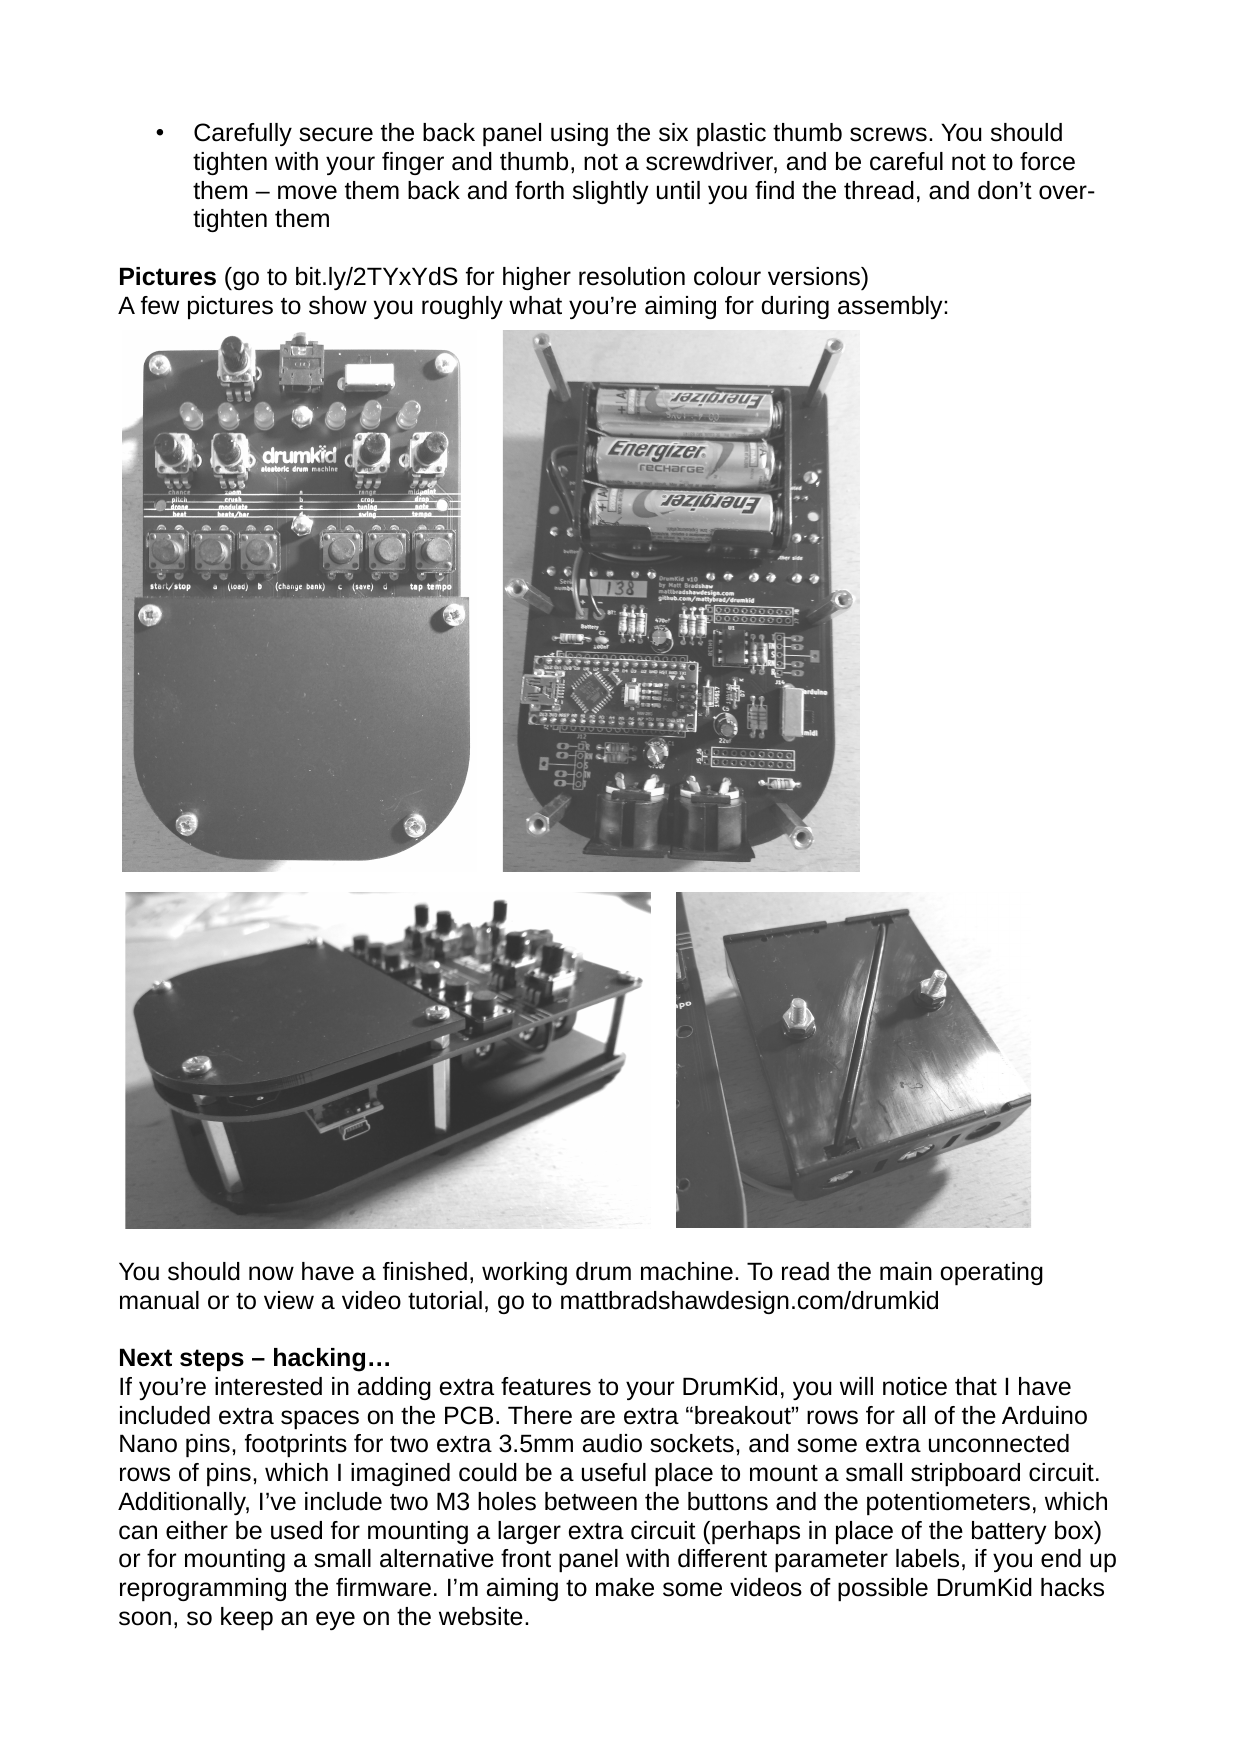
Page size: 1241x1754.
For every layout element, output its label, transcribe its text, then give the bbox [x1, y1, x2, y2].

picture [502, 330, 860, 872]
picture [125, 892, 651, 1229]
text Pictures (go to bit.ly/2TYxYdS for higher resolution colour versions) [118, 262, 1122, 291]
picture [122, 330, 477, 872]
picture [676, 892, 1032, 1228]
text Next steps – hacking… [118, 1343, 1122, 1372]
text You should now have a finished, working drum machine. To read the main operating manual or to view a video tutorial, go to mattbradshawdesign.com/drumkid [118, 1257, 1122, 1314]
text If you’re interested in adding extra features to your DrumKid, you will notice that I have included extra spaces on the PCB. There are extra “breakout” rows for all of the Arduino Nano pins, footprints for two extra 3.5mm audio sockets, and some extra unconnected rows of pins, which I imagined could be a useful place to mount a small stripboard circuit. Additionally, I’ve include two M3 holes between the buttons and the potentiometers, which can either be used for mounting a larger extra circuit (perhaps in place of the battery box) or for mounting a small alternative front panel with different parameter labels, if you end up reprogramming the firmware. I’m aiming to make some videos of possible DrumKid hacks soon, so keep an eye on the website. [118, 1372, 1122, 1631]
list Carefully secure the back panel using the six plastic thumb screws. You should tighten with your finger and thumb, not a screwdriver, and be careful not to force them – move them back and forth slightly until you find the thread, and don’t over-tighten them [156, 118, 1122, 233]
text A few pictures to show you roughly what you’re aiming for during assembly: [118, 291, 1122, 319]
